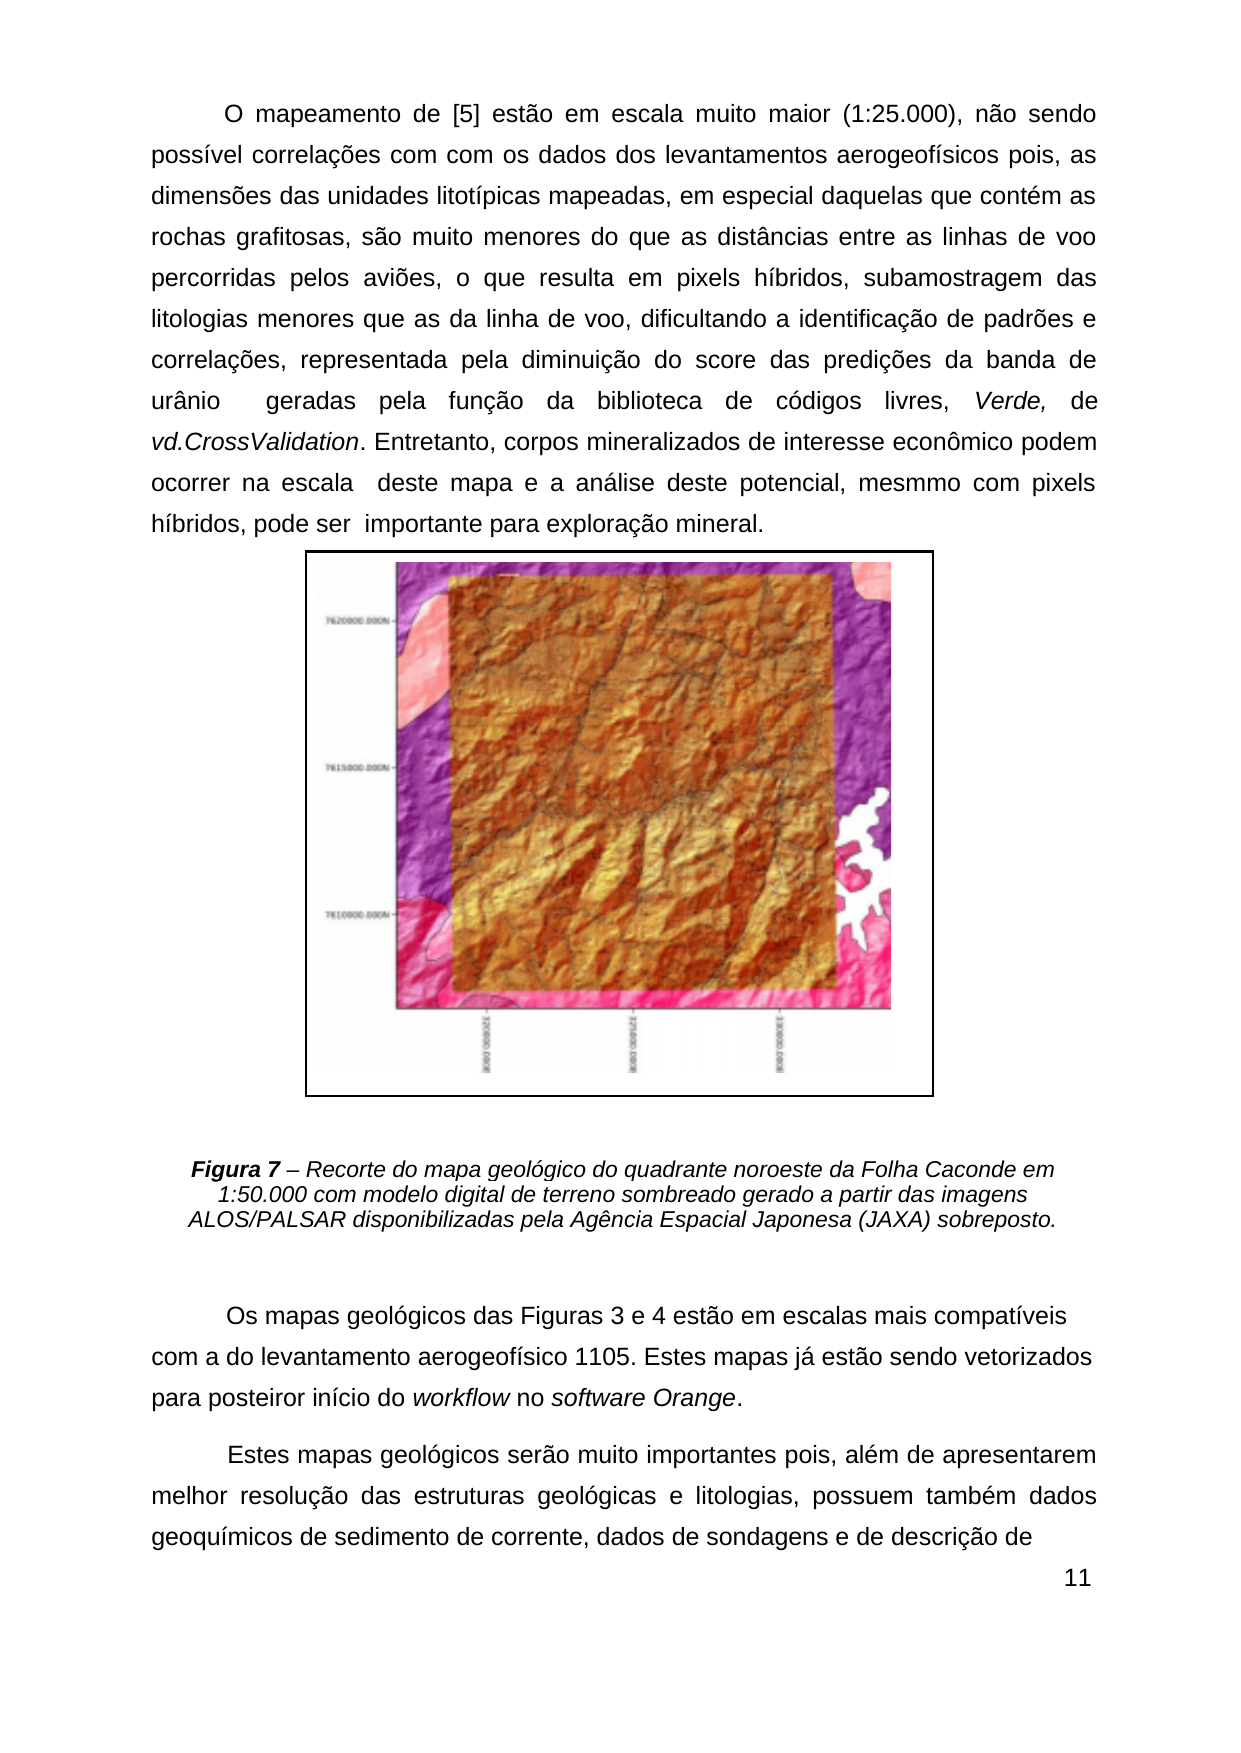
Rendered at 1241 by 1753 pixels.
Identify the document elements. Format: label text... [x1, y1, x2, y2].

text Figura 7 – Recorte do mapa geológico do quadrante noroeste da Folha Caconde em 1:50.000 com modelo digital de terreno sombreado gerado a partir das imagens ALOS/PALSAR disponibilizadas pela Agência Espacial Japonesa (JAXA) sobreposto. [186, 1157, 1059, 1233]
text Os mapas geológicos das Figuras 3 e 4 estão em escalas mais compatíveis com a do levantamento aerogeofísico 1105. Estes mapas já estão sendo vetorizados para posteiror início do workflow no software Orange. [151, 1301, 1098, 1412]
text Estes mapas geológicos serão muito importantes pois, além de apresentarem melhor resolução das estruturas geológicas e litologias, possuem também dados geoquímicos de sedimento de corrente, dados de sondagens e de descrição de [151, 1440, 1098, 1551]
table_header [307, 553, 932, 1095]
picture [317, 562, 892, 1073]
text 11 [148, 1563, 1091, 1592]
text O mapeamento de [5] estão em escala muito maior (1:25.000), não sendo possível correlações com com os dados dos levantamentos aerogeofísicos pois, as dimensões das unidades litotípicas mapeadas, em especial daquelas que contém as rochas grafitosas, são muito menores do que as distâncias entre as linhas de voo percorridas pelos aviões, o que resulta em pixels híbridos, subamostragem das litologias menores que as da linha de voo, dificultando a identificação de padrões e correlações, representada pela diminuição do score das predições da banda de urânio geradas pela função da biblioteca de códigos livres, Verde, de vd.CrossValidation. Entretanto, corpos mineralizados de interesse econômico podem ocorrer na escala deste mapa e a análise deste potencial, mesmmo com pixels híbridos, pode ser importante para exploração mineral. [151, 99, 1098, 538]
